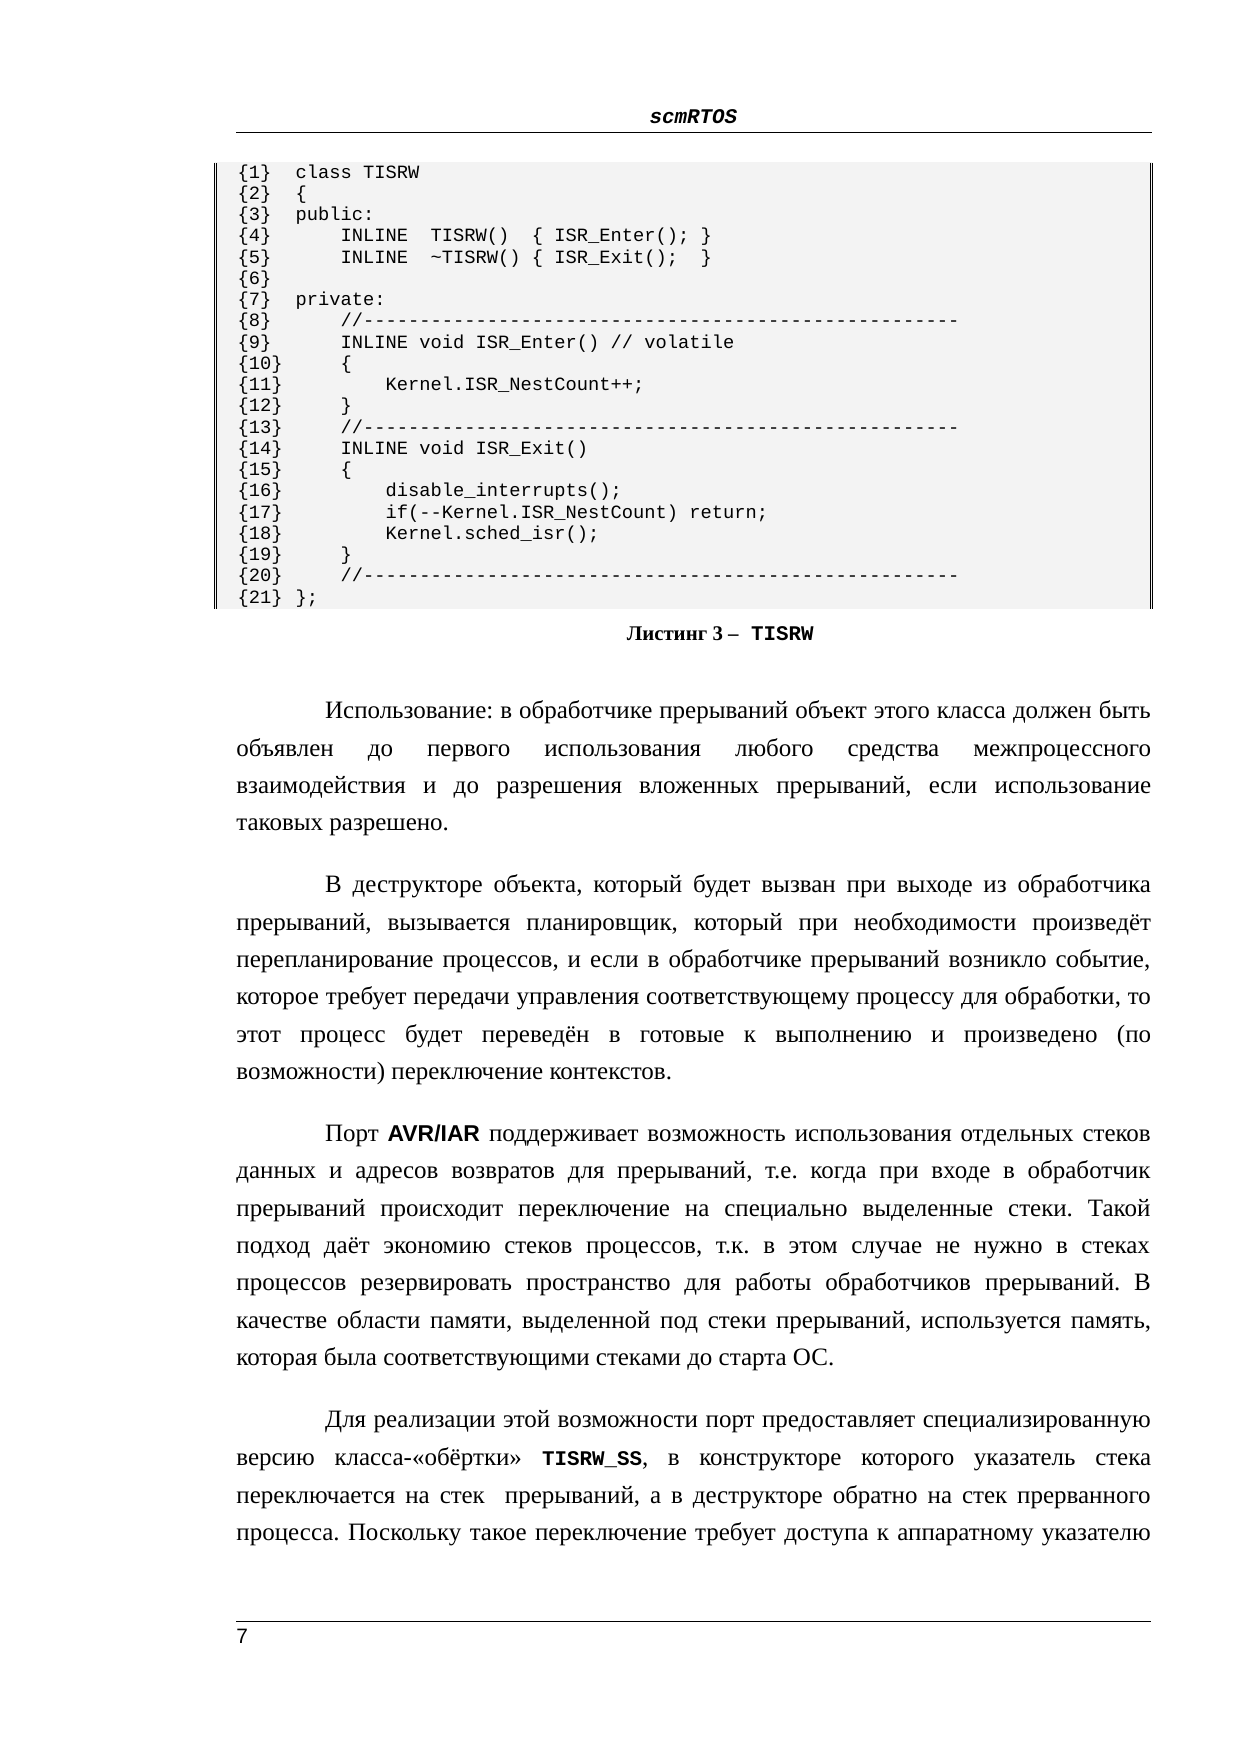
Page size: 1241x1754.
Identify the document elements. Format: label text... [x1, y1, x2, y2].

list INLINE void ISR_Exit() [217, 439, 1150, 460]
list Kernel.ISR_NestCount++; [217, 375, 1150, 396]
list disable_interrupts(); [217, 481, 1150, 502]
list Kernel.sched_isr(); [217, 524, 1150, 545]
list if(--Kernel.ISR_NestCount) return; [217, 502, 1150, 524]
list INLINE void ISR_Enter() // volatile [217, 332, 1150, 354]
list class TISRW [214, 162, 1150, 184]
list { [217, 184, 1150, 205]
list INLINE TISRW() { ISR_Enter(); } [217, 226, 1150, 247]
list } [217, 545, 1150, 566]
list //----------------------------------------------------- [217, 311, 1150, 332]
list INLINE ~TISRW() { ISR_Exit(); } [217, 247, 1150, 269]
list public: [217, 205, 1150, 226]
text В деструкторе объекта, который будет вызван при выходе из обработчика прерываний, вызывается планировщик, который при необходимости произведёт перепланирование процессов, и если в обработчике прерываний возникло событие, которое требует передачи управления соответствующему процессу для обработки, то этот процесс будет переведён в готовые к выполнению и произведено (по возможности) переключение контекстов. [236, 869, 1152, 1085]
list //----------------------------------------------------- [217, 566, 1150, 587]
list }; [217, 587, 1150, 609]
list private: [217, 290, 1150, 311]
list { [217, 354, 1150, 375]
text Для реализации этой возможности порт предоставляет специализированную версию класса-«обёртки» TISRW_SS, в конструкторе которого указатель стека переключается на стек прерываний, а в деструкторе обратно на стек прерванного процесса. Поскольку такое переключение требует доступа к аппаратному указателю [236, 1404, 1152, 1546]
list } [217, 396, 1150, 417]
list { [217, 460, 1150, 481]
text Порт AVR/IAR поддерживает возможность использования отдельных стеков данных и адресов возвратов для прерываний, т.е. когда при входе в обработчик прерываний происходит переключение на специально выделенные стеки. Такой подход даёт экономию стеков процессов, т.к. в этом случае не нужно в стеках процессов резервировать пространство для работы обработчиков прерываний. В качестве области памяти, выделенной под стеки прерываний, используется память, которая была соответствующими стеками до старта ОС. [236, 1118, 1152, 1371]
text Листинг 3 – TISRW [288, 621, 1150, 647]
list //----------------------------------------------------- [217, 417, 1150, 439]
text Использование: в обработчике прерываний объект этого класса должен быть объявлен до первого использования любого средства межпроцессного взаимодействия и до разрешения вложенных прерываний, если использование таковых разрешено. [236, 695, 1152, 836]
